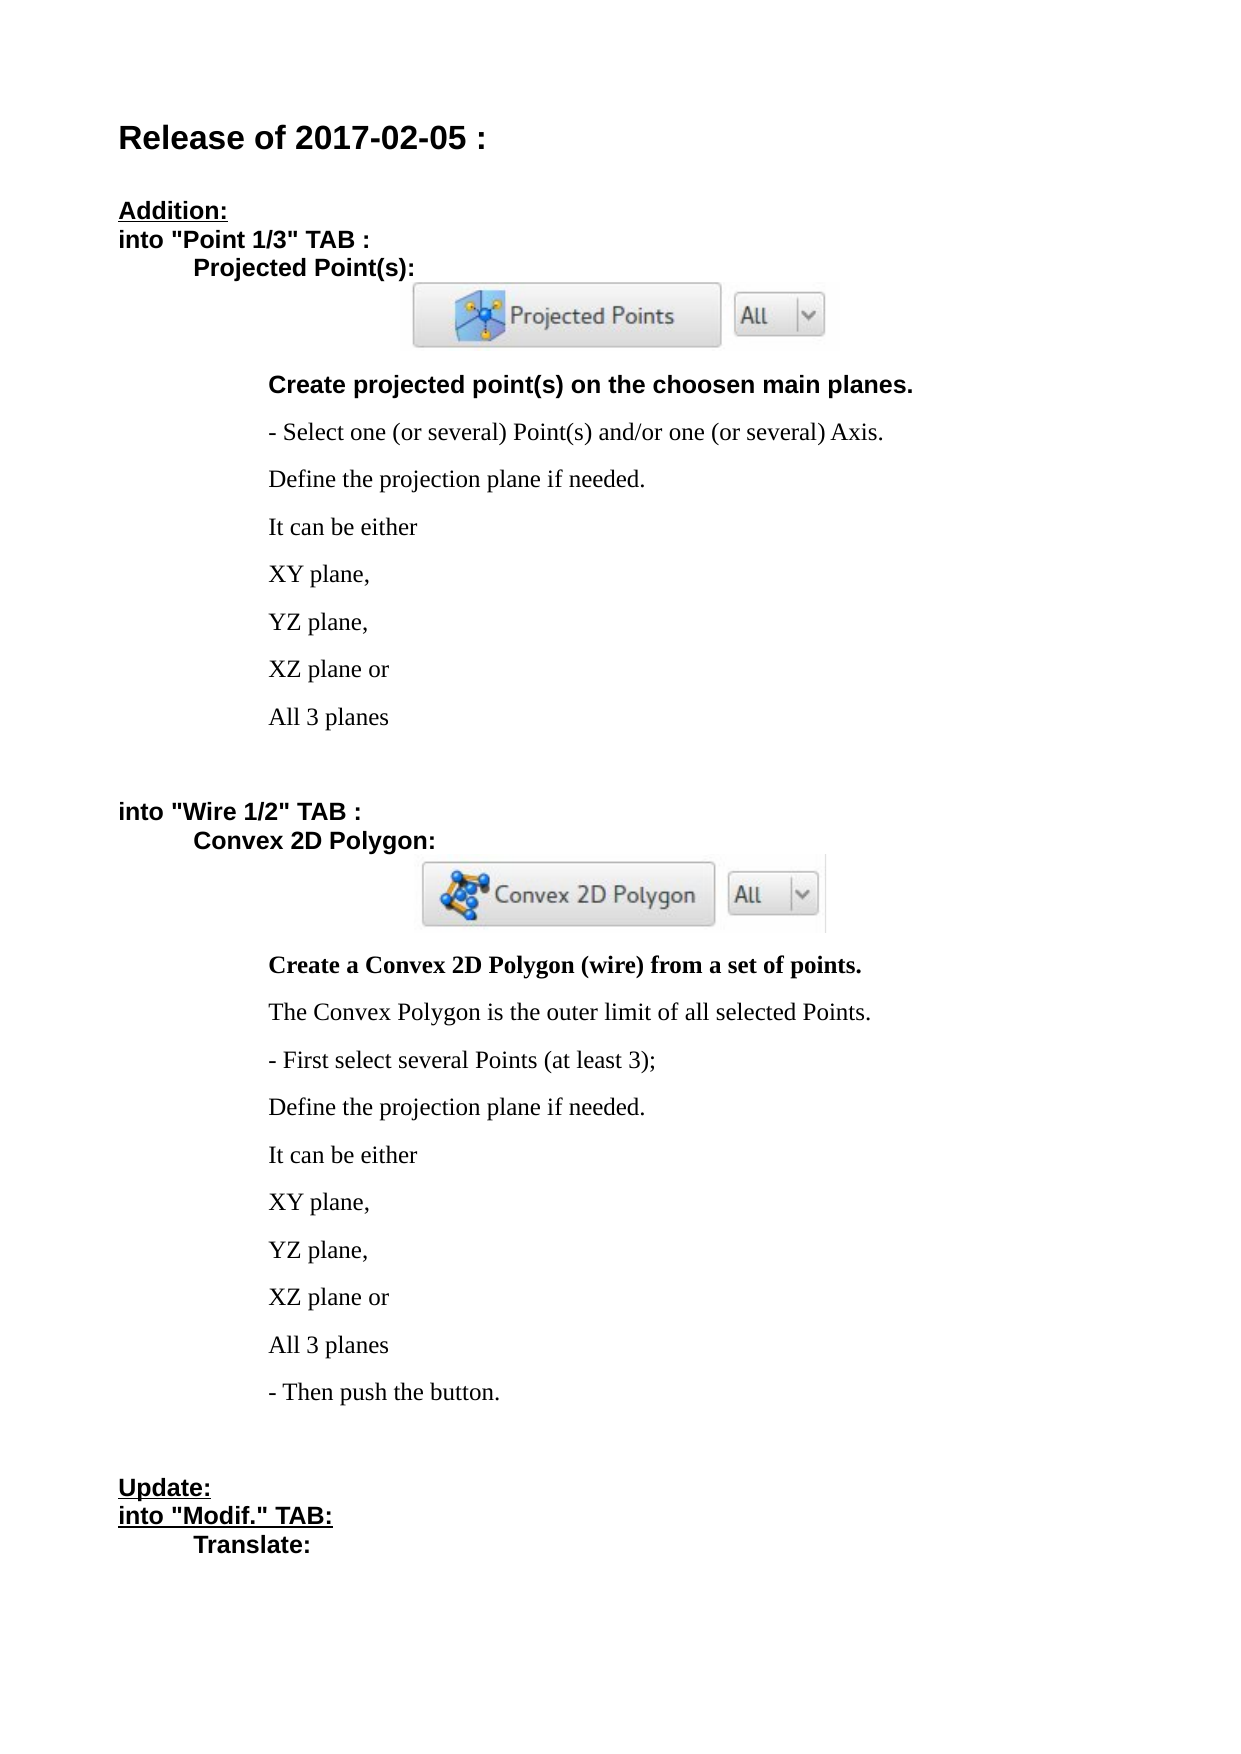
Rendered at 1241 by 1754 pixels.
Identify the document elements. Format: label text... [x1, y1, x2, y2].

subtitle Release of 2017-02-05 : [118, 118, 1122, 157]
text Projected Point(s): [118, 253, 1122, 282]
text into "Modif." TAB: [118, 1501, 1122, 1530]
text XY plane, [268, 559, 1122, 588]
text Define the projection plane if needed. [268, 464, 1122, 493]
text All 3 planes [268, 702, 1122, 731]
text The Convex Polygon is the outer limit of all selected Points. [268, 997, 1122, 1026]
text - First select several Points (at least 3); [268, 1045, 1122, 1074]
picture [413, 854, 827, 933]
text Translate: [118, 1530, 1122, 1559]
text YZ plane, [268, 1235, 1122, 1264]
text It can be either [268, 1140, 1122, 1169]
text Create a Convex 2D Polygon (wire) from a set of points. [268, 950, 1122, 979]
text Define the projection plane if needed. [268, 1092, 1122, 1121]
text - Select one (or several) Point(s) and/or one (or several) Axis. [268, 417, 1122, 446]
text It can be either [268, 512, 1122, 541]
text into "Wire 1/2" TAB : [118, 797, 1122, 826]
text - Then push the button. [268, 1377, 1122, 1406]
picture [399, 282, 841, 351]
text XZ plane or [268, 1282, 1122, 1311]
text Update: [118, 1472, 1122, 1501]
text YZ plane, [268, 607, 1122, 636]
text Create projected point(s) on the choosen main planes. [268, 369, 1122, 398]
text into "Point 1/3" TAB : [118, 224, 1122, 253]
text All 3 planes [268, 1330, 1122, 1359]
text XZ plane or [268, 654, 1122, 683]
text XY plane, [268, 1187, 1122, 1216]
text Addition: [118, 196, 1122, 224]
text Convex 2D Polygon: [118, 826, 1122, 854]
